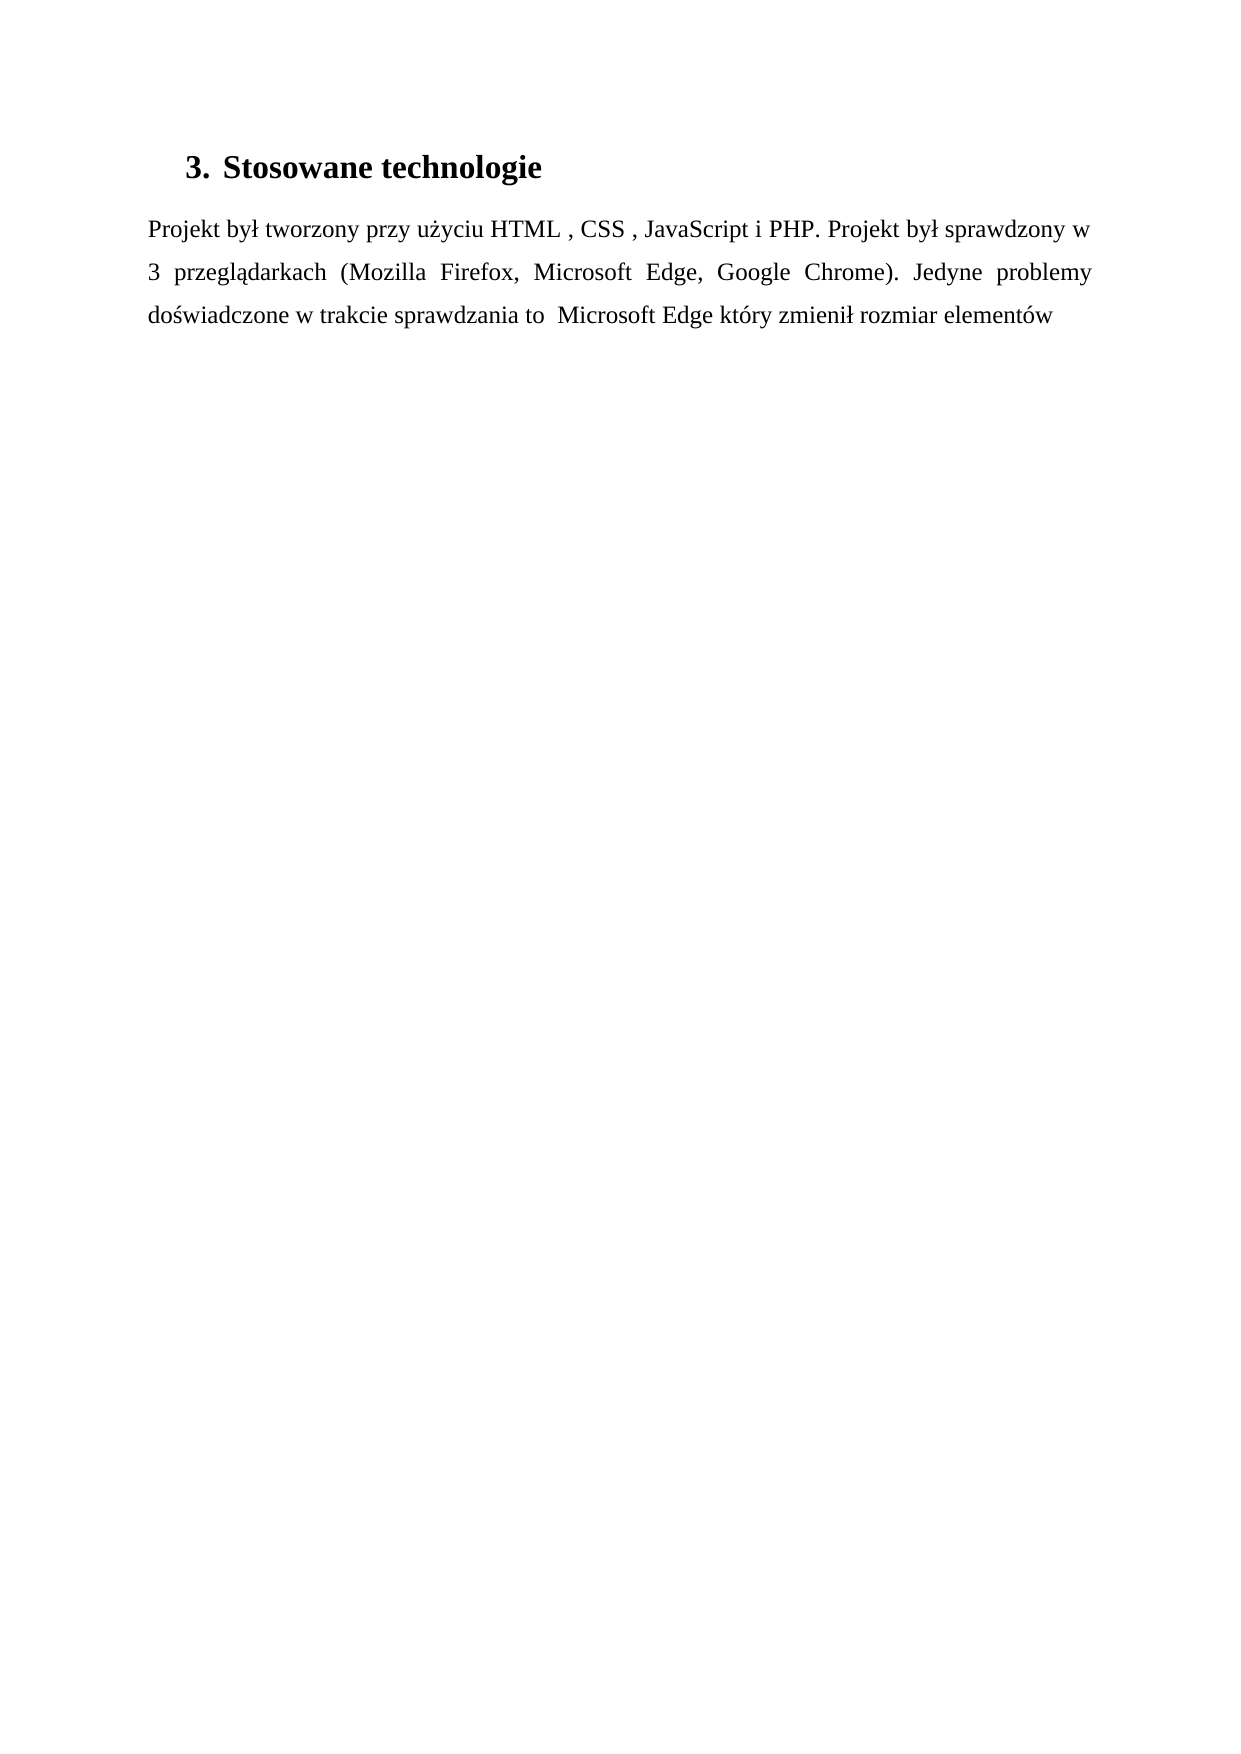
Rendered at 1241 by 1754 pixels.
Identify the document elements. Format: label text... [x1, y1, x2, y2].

text Projekt był tworzony przy użyciu HTML , CSS , JavaScript i PHP. Projekt był sprawdzony w 3 przeglądarkach (Mozilla Firefox, Microsoft Edge, Google Chrome). Jedyne problemy doświadczone w trakcie sprawdzania to Microsoft Edge który zmienił rozmiar elementów [148, 214, 1093, 329]
subtitle Stosowane technologie [185, 148, 1093, 186]
